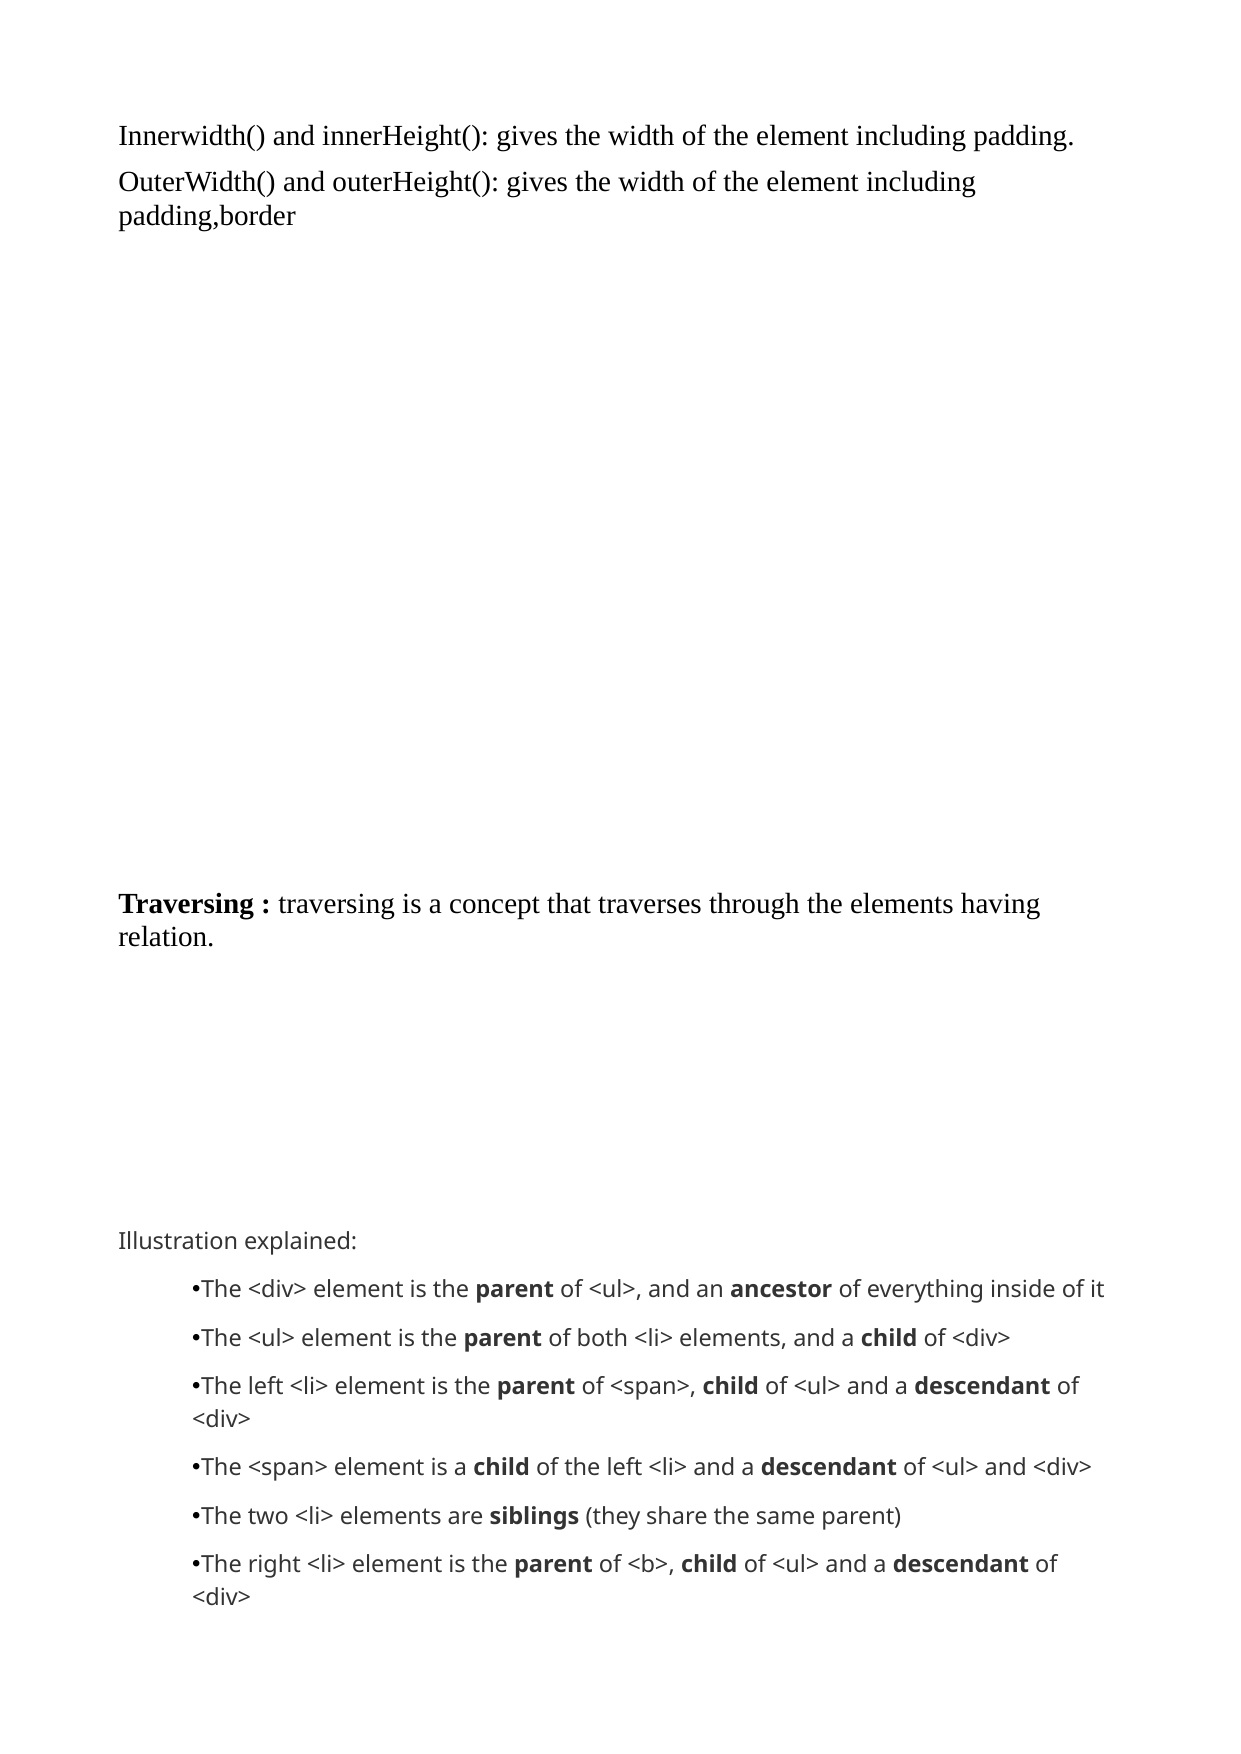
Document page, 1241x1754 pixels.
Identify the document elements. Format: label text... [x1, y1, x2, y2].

list The <span> element is a child of the left <li> and a descendant of <ul> and <div> [118, 1450, 1122, 1483]
text OuterWidth() and outerHeight(): gives the width of the element including padding,border [118, 164, 1122, 231]
list The <ul> element is the parent of both <li> elements, and a child of <div> [118, 1320, 1122, 1353]
list The <div> element is the parent of <ul>, and an ancestor of everything inside of it [118, 1272, 1122, 1304]
text Illustration explained: [118, 1223, 1122, 1256]
list The right <li> element is the parent of <b>, child of <ul> and a descendant of <div> [118, 1547, 1122, 1612]
list The two <li> elements are siblings (they share the same parent) [118, 1498, 1122, 1531]
text Innerwidth() and innerHeight(): gives the width of the element including padding. [118, 118, 1122, 152]
list The left <li> element is the parent of <span>, child of <ul> and a descendant of <div> [118, 1368, 1122, 1434]
text Traversing : traversing is a concept that traverses through the elements having relation. [118, 886, 1122, 953]
